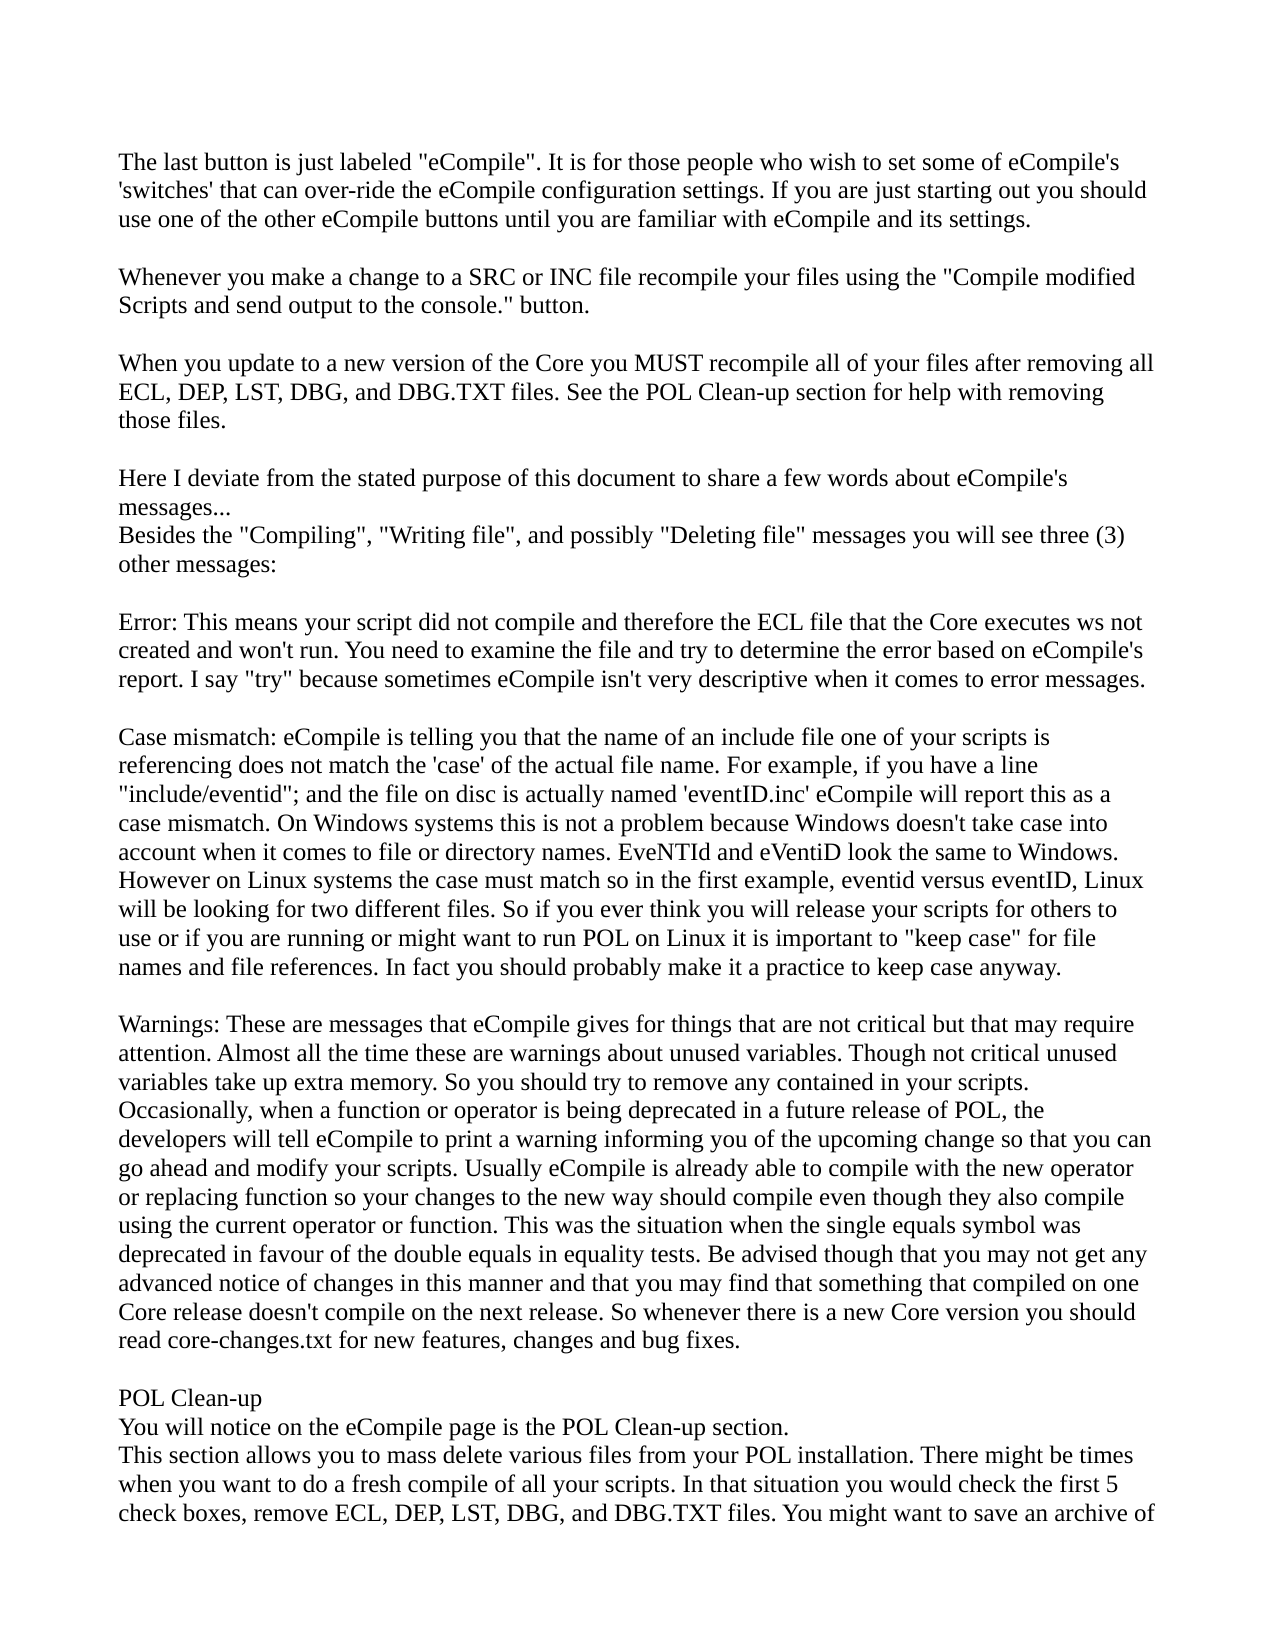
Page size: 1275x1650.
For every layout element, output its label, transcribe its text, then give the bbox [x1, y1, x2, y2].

text The last button is just labeled "eCompile". It is for those people who wish to set some of eCompile's 'switches' that can over-ride the eCompile configuration settings. If you are just starting out you should use one of the other eCompile buttons until you are familiar with eCompile and its settings. [118, 147, 1157, 233]
text This section allows you to mass delete various files from your POL installation. There might be times when you want to do a fresh compile of all your scripts. In that situation you would check the first 5 check boxes, remove ECL, DEP, LST, DBG, and DBG.TXT files. You might want to save an archive of [118, 1441, 1157, 1527]
text Here I deviate from the stated purpose of this document to share a few words about eCompile's messages... [118, 463, 1157, 521]
text POL Clean-up [118, 1383, 1157, 1412]
text You will notice on the eCompile page is the POL Clean-up section. [118, 1412, 1157, 1441]
text Error: This means your script did not compile and therefore the ECL file that the Core executes ws not created and won't run. You need to examine the file and try to determine the error based on eCompile's report. I say "try" because sometimes eCompile isn't very descriptive when it comes to error messages. [118, 607, 1157, 693]
text When you update to a new version of the Core you MUST recompile all of your files after removing all ECL, DEP, LST, DBG, and DBG.TXT files. See the POL Clean-up section for help with removing those files. [118, 348, 1157, 434]
text Case mismatch: eCompile is telling you that the name of an include file one of your scripts is referencing does not match the 'case' of the actual file name. For example, if you have a line "include/eventid"; and the file on disc is actually named 'eventID.inc' eCompile will report this as a case mismatch. On Windows systems this is not a problem because Windows doesn't take case into account when it comes to file or directory names. EveNTId and eVentiD look the same to Windows. However on Linux systems the case must match so in the first example, eventid versus eventID, Linux will be looking for two different files. So if you ever think you will release your scripts for others to use or if you are running or might want to run POL on Linux it is important to "keep case" for file names and file references. In fact you should probably make it a practice to keep case anyway. [118, 722, 1157, 981]
text Besides the "Compiling", "Writing file", and possibly "Deleting file" messages you will see three (3) other messages: [118, 521, 1157, 578]
text Warnings: These are messages that eCompile gives for things that are not critical but that may require attention. Almost all the time these are warnings about unused variables. Though not critical unused variables take up extra memory. So you should try to remove any contained in your scripts. Occasionally, when a function or operator is being deprecated in a future release of POL, the developers will tell eCompile to print a warning informing you of the upcoming change so that you can go ahead and modify your scripts. Usually eCompile is already able to compile with the new operator or replacing function so your changes to the new way should compile even though they also compile using the current operator or function. This was the situation when the single equals symbol was deprecated in favour of the double equals in equality tests. Be advised though that you may not get any advanced notice of changes in this manner and that you may find that something that compiled on one Core release doesn't compile on the next release. So whenever there is a new Core version you should read core-changes.txt for new features, changes and bug fixes. [118, 1009, 1157, 1354]
text Whenever you make a change to a SRC or INC file recompile your files using the "Compile modified Scripts and send output to the console." button. [118, 262, 1157, 319]
